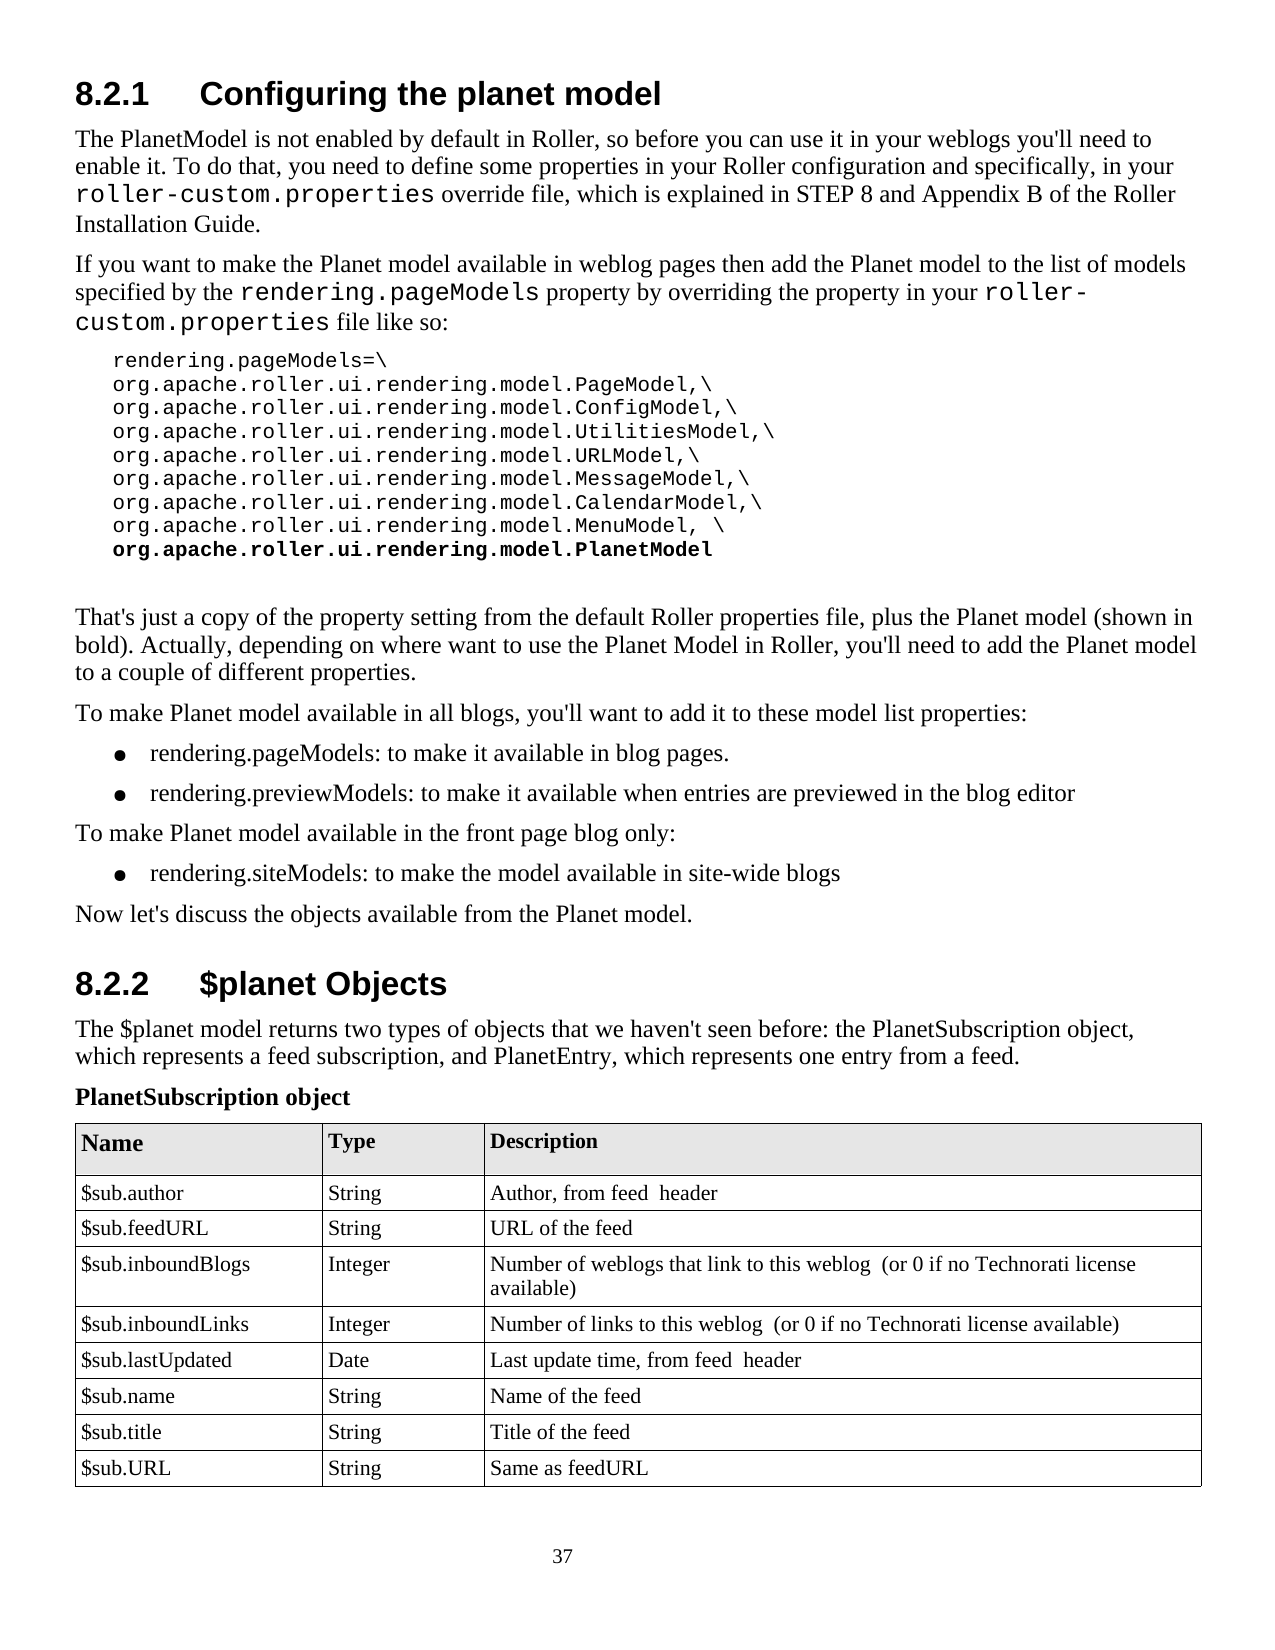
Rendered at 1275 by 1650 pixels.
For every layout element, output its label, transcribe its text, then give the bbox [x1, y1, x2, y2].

text The $planet model returns two types of objects that we haven't seen before: the PlanetSubscription object, which represents a feed subscription, and PlanetEntry, which represents one entry from a feed. [75, 1015, 1200, 1070]
list rendering.pageModels: to make it available in blog pages. [112, 739, 1200, 767]
table_cell Number of weblogs that link to this weblog (or 0 if no Technorati license available) [485, 1247, 1201, 1306]
text PlanetSubscription object [75, 1083, 1200, 1110]
table_cell Name of the feed [485, 1379, 1201, 1414]
subtitle $planet Objects [75, 965, 1200, 1002]
table_cell Author, from feed header [485, 1176, 1201, 1210]
table_cell $sub.feedURL [76, 1211, 322, 1246]
text org.apache.roller.ui.rendering.model.MenuModel, \ [75, 516, 1200, 539]
text org.apache.roller.ui.rendering.model.URLModel,\ [75, 444, 1200, 468]
subtitle Configuring the planet model [75, 75, 1200, 112]
text The PlanetModel is not enabled by default in Roller, so before you can use it in your weblogs you'll need to enable it. To do that, you need to define some properties in your Roller configuration and specifically, in your roller-custom.properties override file, which is explained in STEP 8 and Appendix B of the Roller Installation Guide. [75, 125, 1200, 238]
table_cell $sub.lastUpdated [76, 1343, 322, 1378]
list rendering.siteModels: to make the model available in site-wide blogs [112, 859, 1200, 887]
table_cell String [323, 1415, 484, 1450]
table_cell $sub.name [76, 1379, 322, 1414]
table_cell $sub.URL [76, 1451, 322, 1486]
text That's just a copy of the property setting from the default Roller properties file, plus the Planet model (shown in bold). Actually, depending on where want to use the Planet Model in Roller, you'll need to add the Planet model to a couple of different properties. [75, 603, 1200, 686]
list rendering.previewModels: to make it available when entries are previewed in the blog editor [112, 779, 1200, 807]
table_header Name [76, 1124, 322, 1174]
table_cell $sub.inboundBlogs [76, 1247, 322, 1306]
text org.apache.roller.ui.rendering.model.PlanetModel [75, 539, 1200, 563]
text Now let's discuss the objects available from the Planet model. [75, 900, 1200, 927]
table_cell String [323, 1211, 484, 1246]
table_cell Integer [323, 1247, 484, 1306]
table_header Type [323, 1124, 484, 1174]
text org.apache.roller.ui.rendering.model.MessageModel,\ [75, 468, 1200, 492]
table_cell URL of the feed [485, 1211, 1201, 1246]
text To make Planet model available in the front page blog only: [75, 819, 1200, 847]
table_cell $sub.inboundLinks [76, 1307, 322, 1342]
table_cell Integer [323, 1307, 484, 1342]
table_cell $sub.author [76, 1176, 322, 1210]
table_cell Date [323, 1343, 484, 1378]
text To make Planet model available in all blogs, you'll want to add it to these model list properties: [75, 699, 1200, 726]
table_cell String [323, 1379, 484, 1414]
text org.apache.roller.ui.rendering.model.CalendarModel,\ [75, 492, 1200, 516]
table_cell Number of links to this weblog (or 0 if no Technorati license available) [485, 1307, 1201, 1342]
text org.apache.roller.ui.rendering.model.ConfigModel,\ [75, 397, 1200, 421]
table_cell String [323, 1176, 484, 1210]
table_header Description [485, 1124, 1201, 1174]
table_cell Title of the feed [485, 1415, 1201, 1450]
text rendering.pageModels=\ [75, 350, 1200, 374]
text org.apache.roller.ui.rendering.model.UtilitiesModel,\ [75, 421, 1200, 444]
table_cell Last update time, from feed header [485, 1343, 1201, 1378]
table_cell Same as feedURL [485, 1451, 1201, 1486]
table_cell $sub.title [76, 1415, 322, 1450]
text If you want to make the Planet model available in weblog pages then add the Planet model to the list of models specified by the rendering.pageModels property by overriding the property in your roller-custom.properties file like so: [75, 250, 1200, 337]
table_cell String [323, 1451, 484, 1486]
text org.apache.roller.ui.rendering.model.PageModel,\ [75, 374, 1200, 397]
